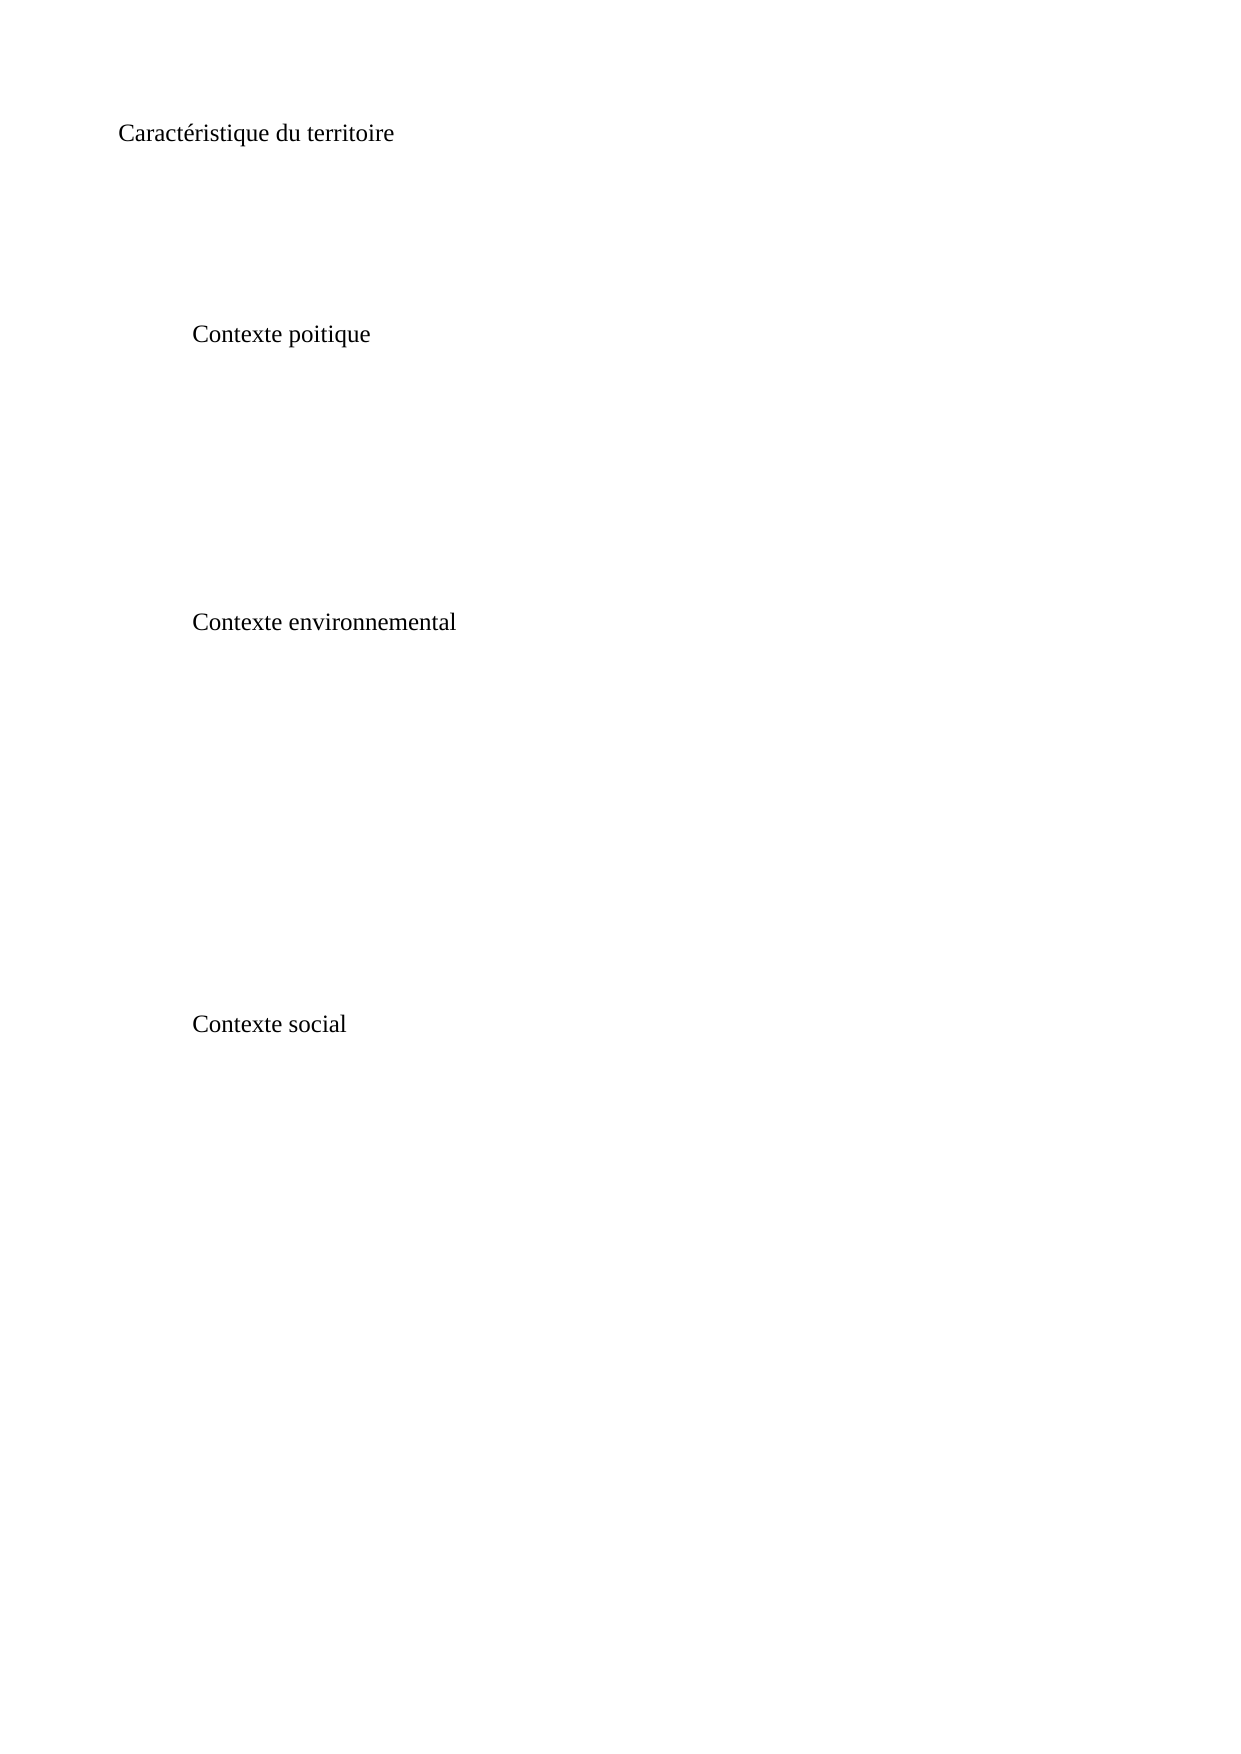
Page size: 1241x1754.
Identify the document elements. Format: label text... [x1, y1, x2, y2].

text Caractéristique du territoire [118, 118, 1122, 147]
text Contexte social [118, 1009, 1122, 1038]
text Contexte environnemental [118, 607, 1122, 636]
text Contexte poitique [118, 319, 1122, 348]
